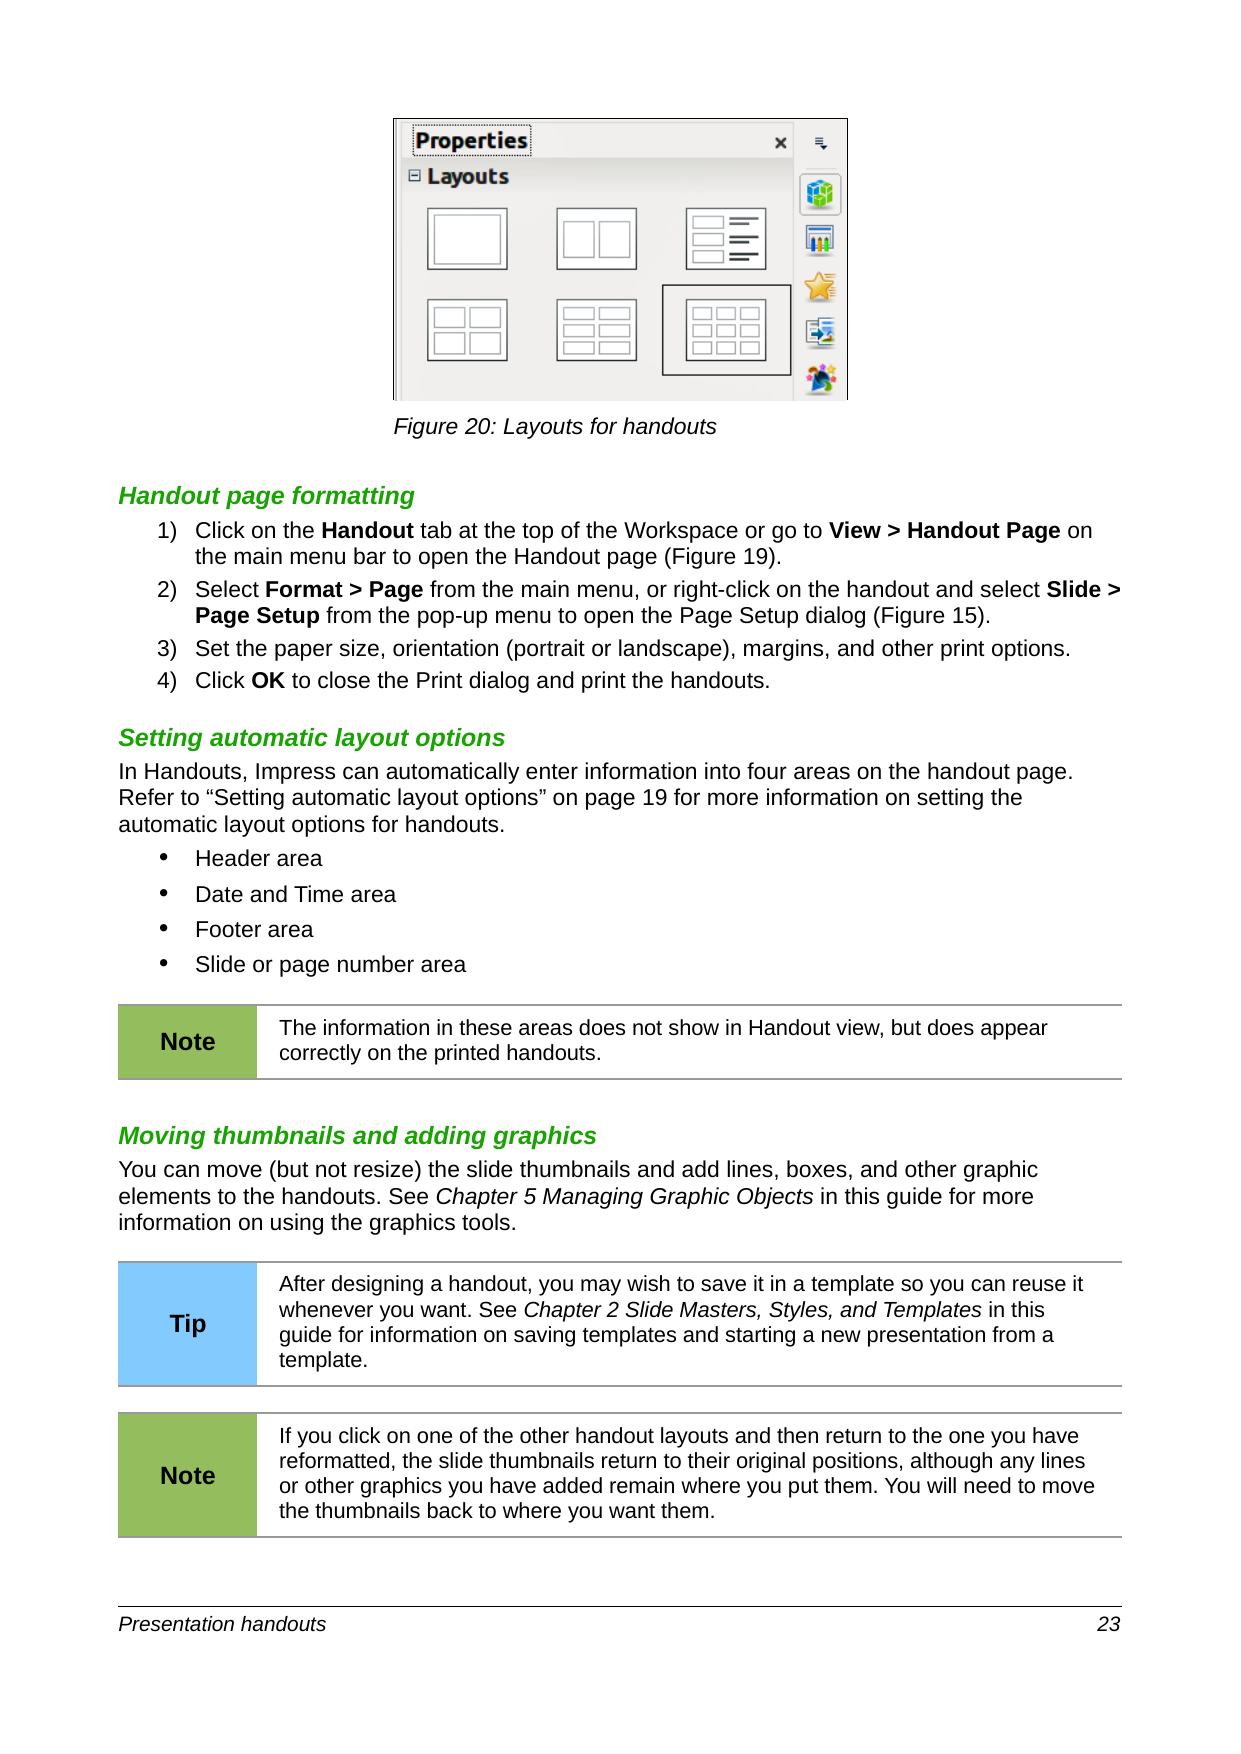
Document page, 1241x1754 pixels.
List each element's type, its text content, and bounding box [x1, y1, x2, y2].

subtitle Moving thumbnails and adding graphics [118, 1121, 1122, 1150]
list Date and Time area [156, 879, 1122, 908]
table_header Note [118, 1006, 257, 1078]
subtitle Setting automatic layout options [118, 723, 1122, 751]
table_header After designing a handout, you may wish to save it in a template so you can reuse it whenever you want. See Chapter 2 Slide Masters, Styles, and Templates in this guide for information on saving templates and starting a new presentation from a template. [258, 1263, 1122, 1385]
list In Handouts, Impress can automatically enter information into four areas on the handout page. Refer to “Setting automatic layout options” on page 19 for more information on setting the automatic layout options for handouts. [118, 758, 1122, 837]
text You can move (but not resize) the slide thumbnails and add lines, boxes, and other graphic elements to the handouts. See Chapter 5 Managing Graphic Objects in this guide for more information on using the graphics tools. [118, 1156, 1122, 1236]
table_header Note [118, 1414, 257, 1536]
table_header If you click on one of the other handout layouts and then return to the one you have reformatted, the slide thumbnails return to their original positions, although any lines or other graphics you have added remain where you put them. You will need to move the thumbnails back to where you want them. [258, 1414, 1122, 1536]
list Click on the Handout tab at the top of the Workspace or go to View > Handout Page on the main menu bar to open the Handout page (Figure 19). [177, 517, 1122, 569]
list Header area [156, 843, 1122, 873]
subtitle Handout page formatting [118, 481, 1122, 510]
list Slide or page number area [156, 950, 1122, 979]
table_header Tip [118, 1263, 257, 1385]
picture [394, 119, 847, 401]
text Figure 20: Layouts for handouts [393, 413, 847, 439]
list Set the paper size, orientation (portrait or landscape), margins, and other print options. [177, 634, 1122, 661]
list Select Format > Page from the main menu, or right-click on the handout and select Slide > Page Setup from the pop‑up menu to open the Page Setup dialog (Figure 15). [177, 576, 1122, 628]
table_header The information in these areas does not show in Handout view, but does appear correctly on the printed handouts. [258, 1006, 1122, 1078]
list Click OK to close the Print dialog and print the handouts. [177, 667, 1122, 693]
list Footer area [156, 914, 1122, 943]
